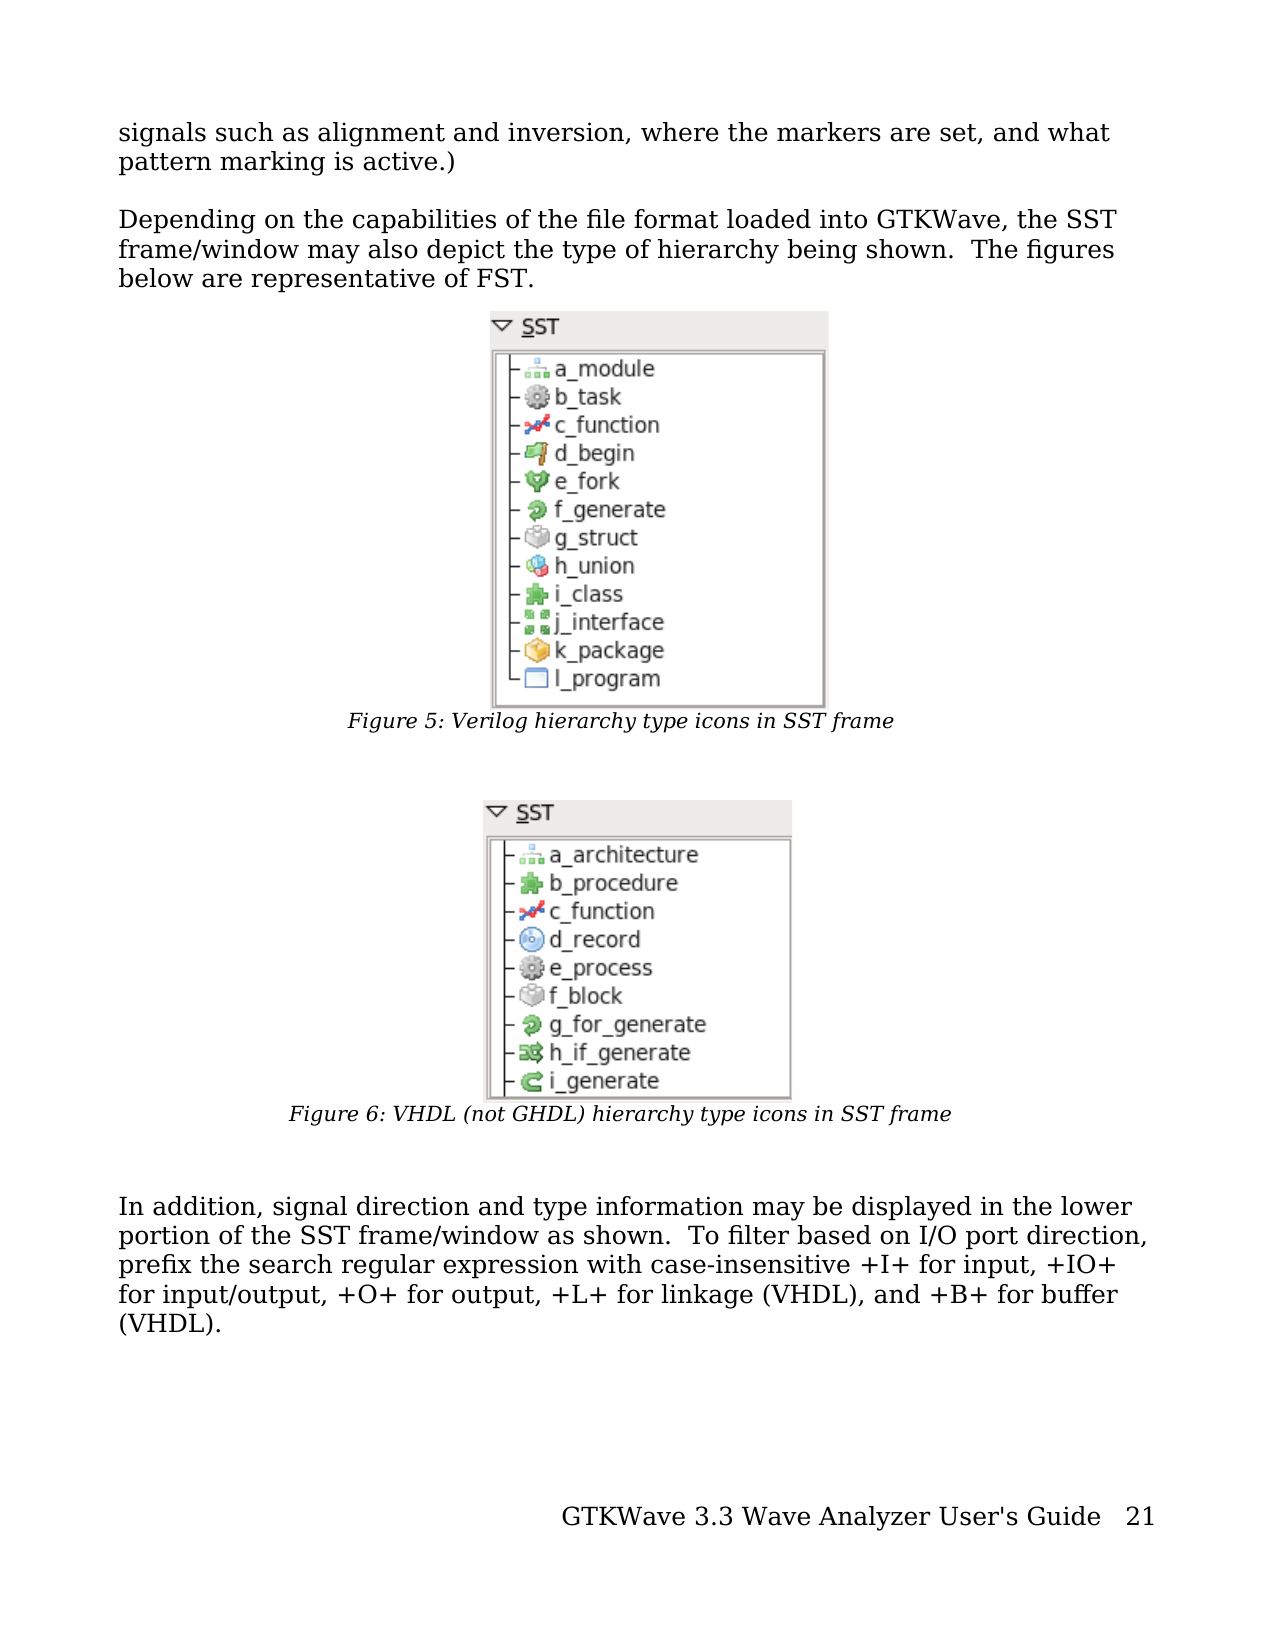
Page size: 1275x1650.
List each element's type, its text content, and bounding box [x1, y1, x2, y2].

text Figure 6: VHDL (not GHDL) hierarchy type icons in SST frame [289, 813, 986, 1127]
text In addition, signal direction and type information may be displayed in the lower portion of the SST frame/window as shown. To filter based on I/O port direction, prefix the search regular expression with case-insensitive +I+ for input, +IO+ for input/output, +O+ for output, +L+ for linkage (VHDL), and +B+ for buffer (VHDL). [118, 1192, 1157, 1338]
text Figure 5: Verilog hierarchy type icons in SST frame [348, 324, 971, 734]
text signals such as alignment and inversion, where the markers are set, and what pattern marking is active.) [118, 118, 1157, 176]
text Depending on the capabilities of the file format loaded into GTKWave, the SST frame/window may also depict the type of hierarchy being shown. The figures below are representative of FST. [118, 206, 1157, 293]
picture [489, 311, 829, 710]
picture [482, 800, 793, 1103]
